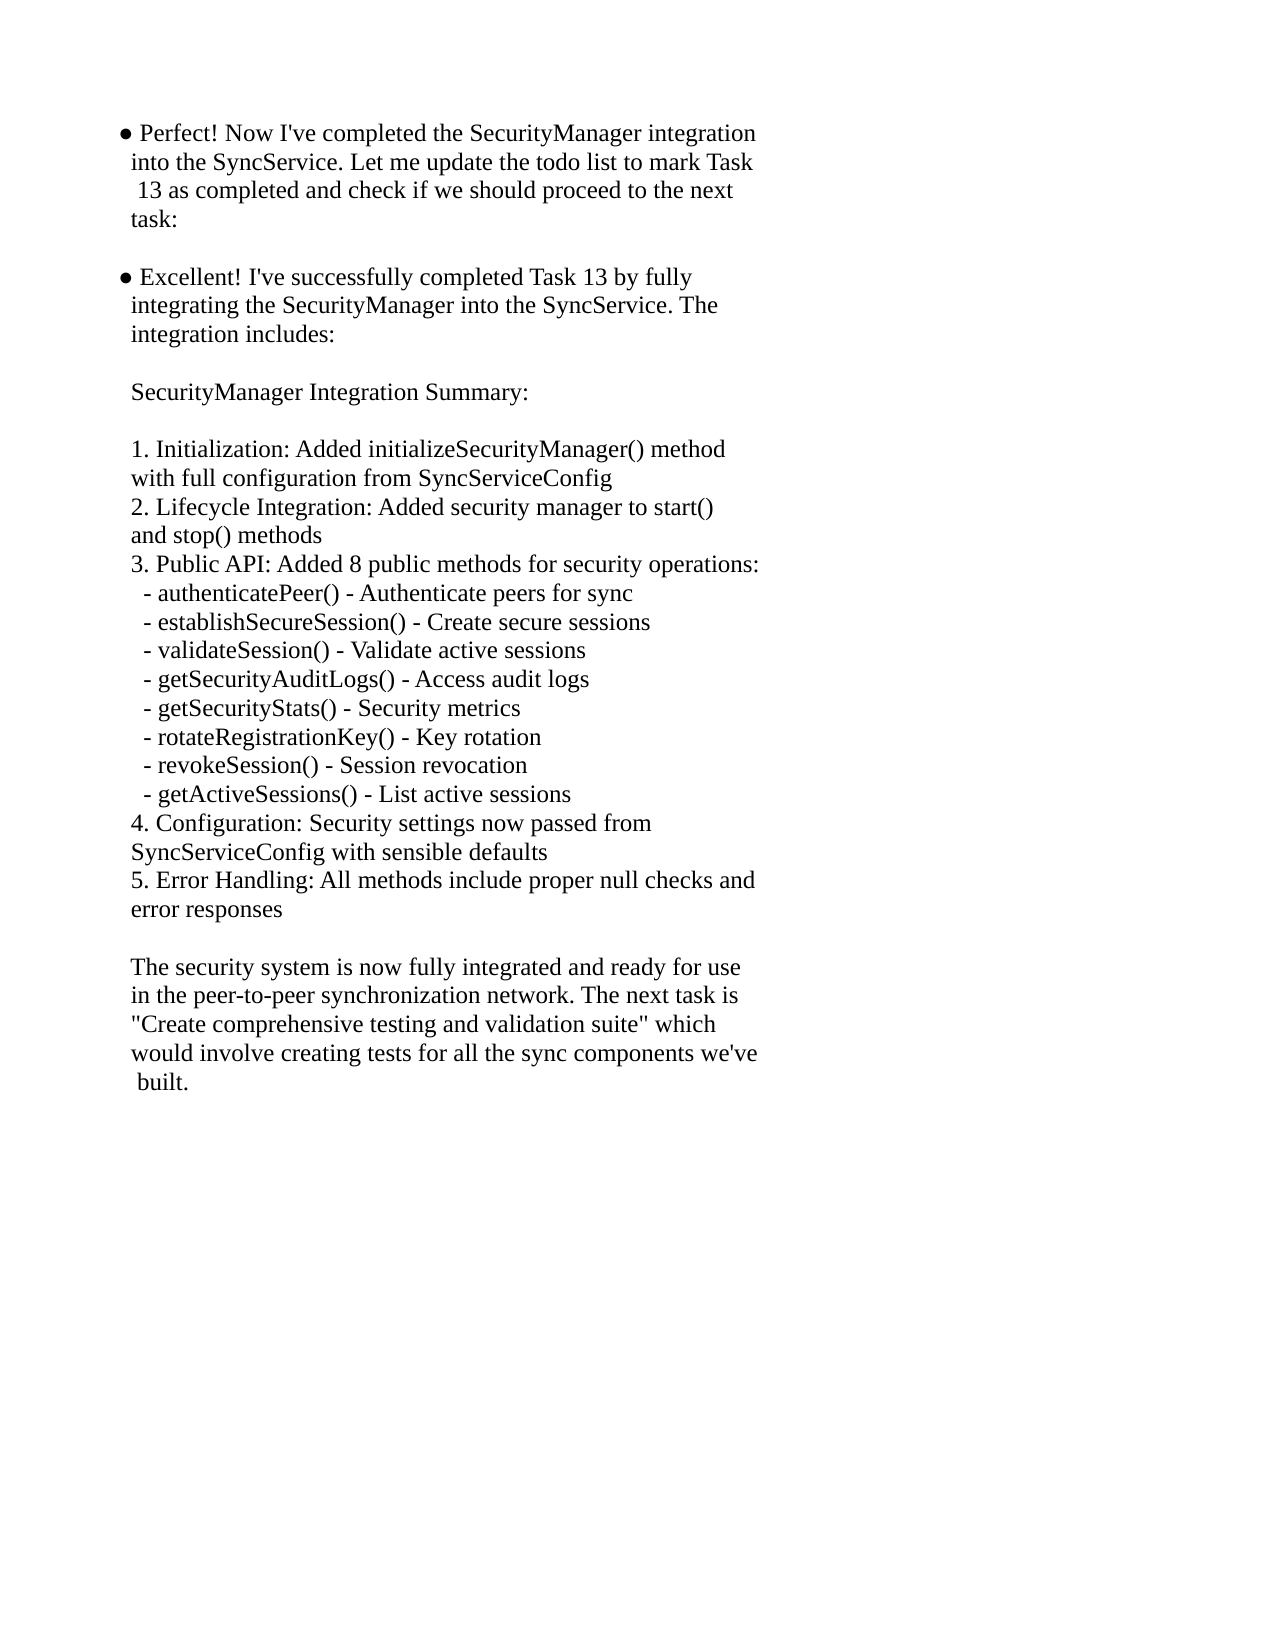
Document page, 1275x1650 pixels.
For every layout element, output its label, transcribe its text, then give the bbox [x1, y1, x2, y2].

text integrating the SecurityManager into the SyncService. The [118, 291, 1157, 319]
text 2. Lifecycle Integration: Added security manager to start() [118, 492, 1157, 521]
text built. [118, 1067, 1157, 1096]
text in the peer-to-peer synchronization network. The next task is [118, 981, 1157, 1009]
text 3. Public API: Added 8 public methods for security operations: [118, 549, 1157, 578]
text "Create comprehensive testing and validation suite" which [118, 1009, 1157, 1038]
text - rotateRegistrationKey() - Key rotation [118, 722, 1157, 751]
text would involve creating tests for all the sync components we've [118, 1038, 1157, 1067]
text - validateSession() - Validate active sessions [118, 636, 1157, 664]
text SyncServiceConfig with sensible defaults [118, 837, 1157, 866]
text - authenticatePeer() - Authenticate peers for sync [118, 578, 1157, 607]
text ● Excellent! I've successfully completed Task 13 by fully [118, 262, 1157, 291]
text 5. Error Handling: All methods include proper null checks and [118, 866, 1157, 894]
text - getSecurityAuditLogs() - Access audit logs [118, 664, 1157, 693]
text and stop() methods [118, 521, 1157, 549]
text - getSecurityStats() - Security metrics [118, 693, 1157, 722]
text task: [118, 204, 1157, 233]
text The security system is now fully integrated and ready for use [118, 952, 1157, 981]
text 4. Configuration: Security settings now passed from [118, 808, 1157, 837]
text SecurityManager Integration Summary: [118, 377, 1157, 406]
text 1. Initialization: Added initializeSecurityManager() method [118, 434, 1157, 463]
text with full configuration from SyncServiceConfig [118, 463, 1157, 492]
text 13 as completed and check if we should proceed to the next [118, 176, 1157, 204]
text into the SyncService. Let me update the todo list to mark Task [118, 147, 1157, 176]
text integration includes: [118, 319, 1157, 348]
text - revokeSession() - Session revocation [118, 751, 1157, 779]
text ● Perfect! Now I've completed the SecurityManager integration [118, 118, 1157, 147]
text - establishSecureSession() - Create secure sessions [118, 607, 1157, 636]
text - getActiveSessions() - List active sessions [118, 779, 1157, 808]
text error responses [118, 894, 1157, 923]
